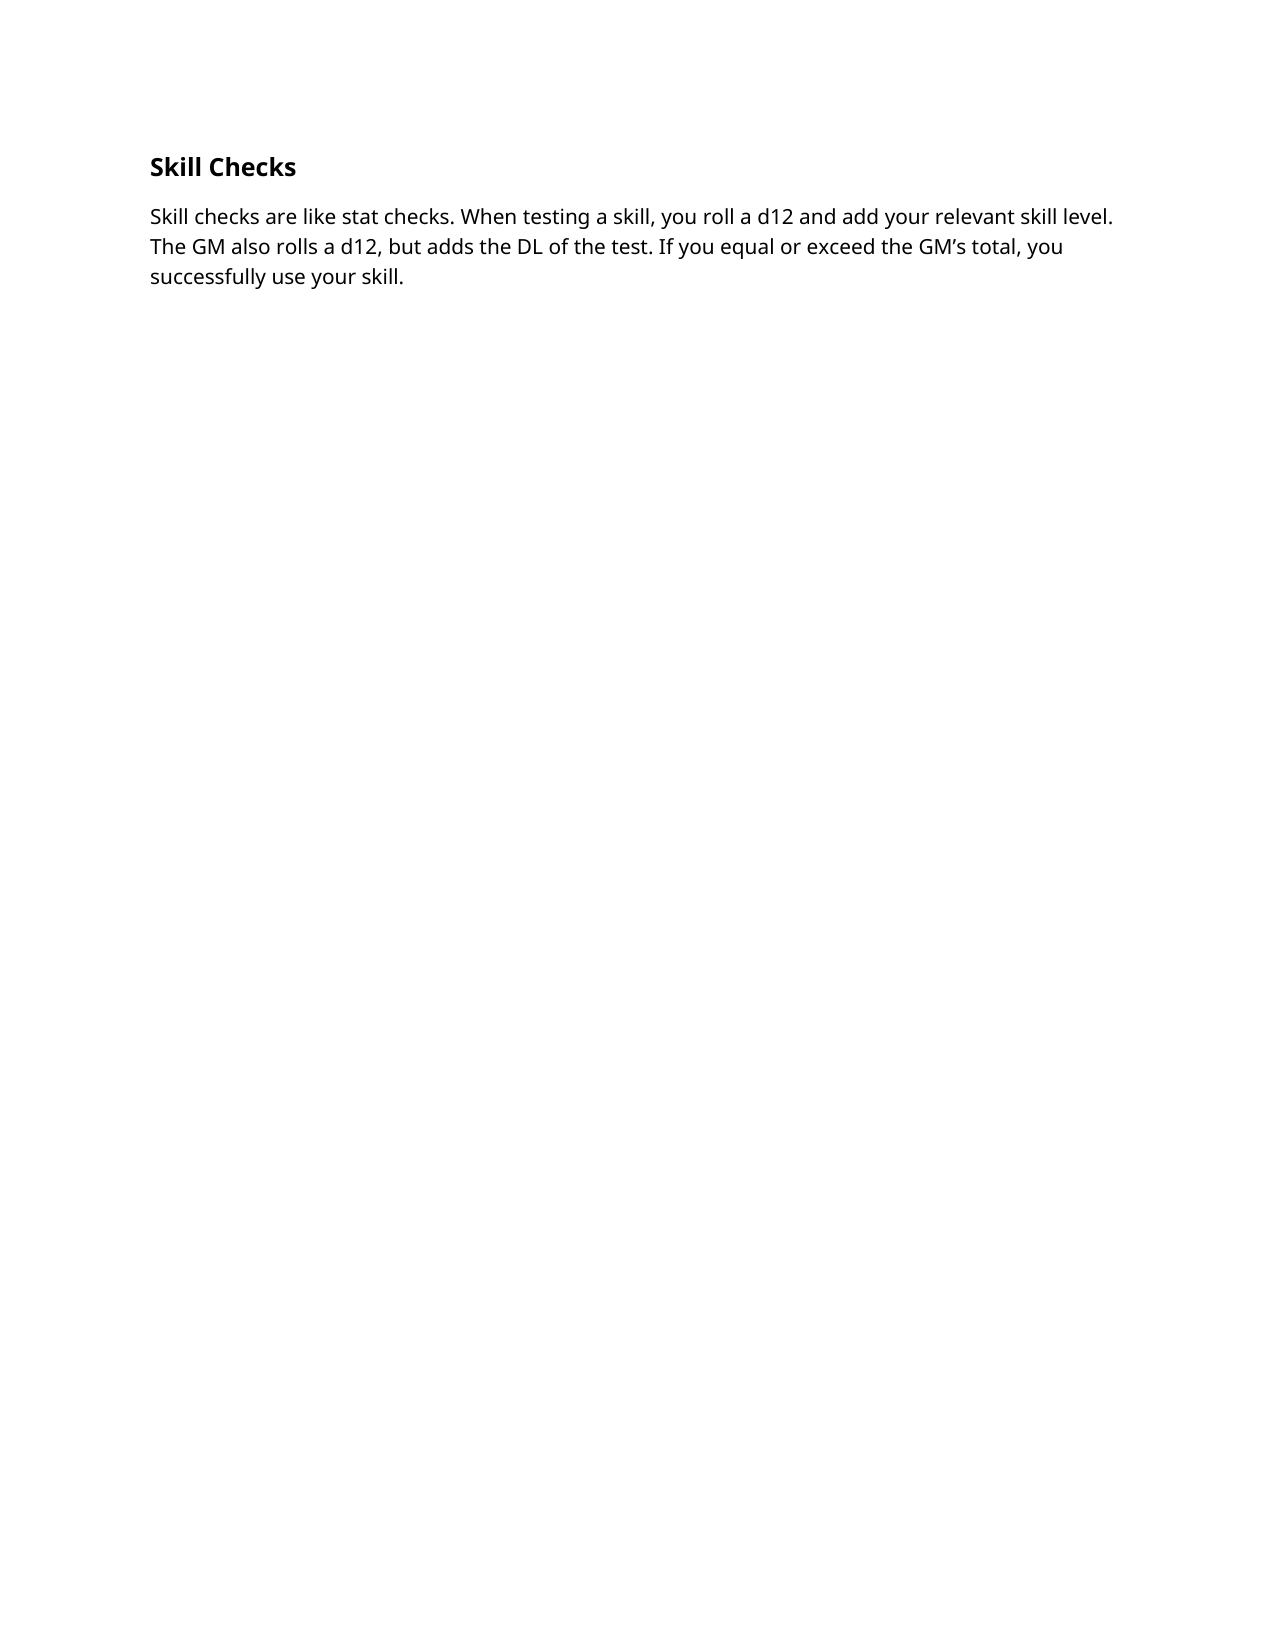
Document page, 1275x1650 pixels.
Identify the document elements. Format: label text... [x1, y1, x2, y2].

text Skill checks are like stat checks. When testing a skill, you roll a d12 and add your relevant skill level. The GM also rolls a d12, but adds the DL of the test. If you equal or exceed the GM’s total, you successfully use your skill. [150, 202, 1125, 290]
text Skill Checks [150, 150, 1125, 184]
